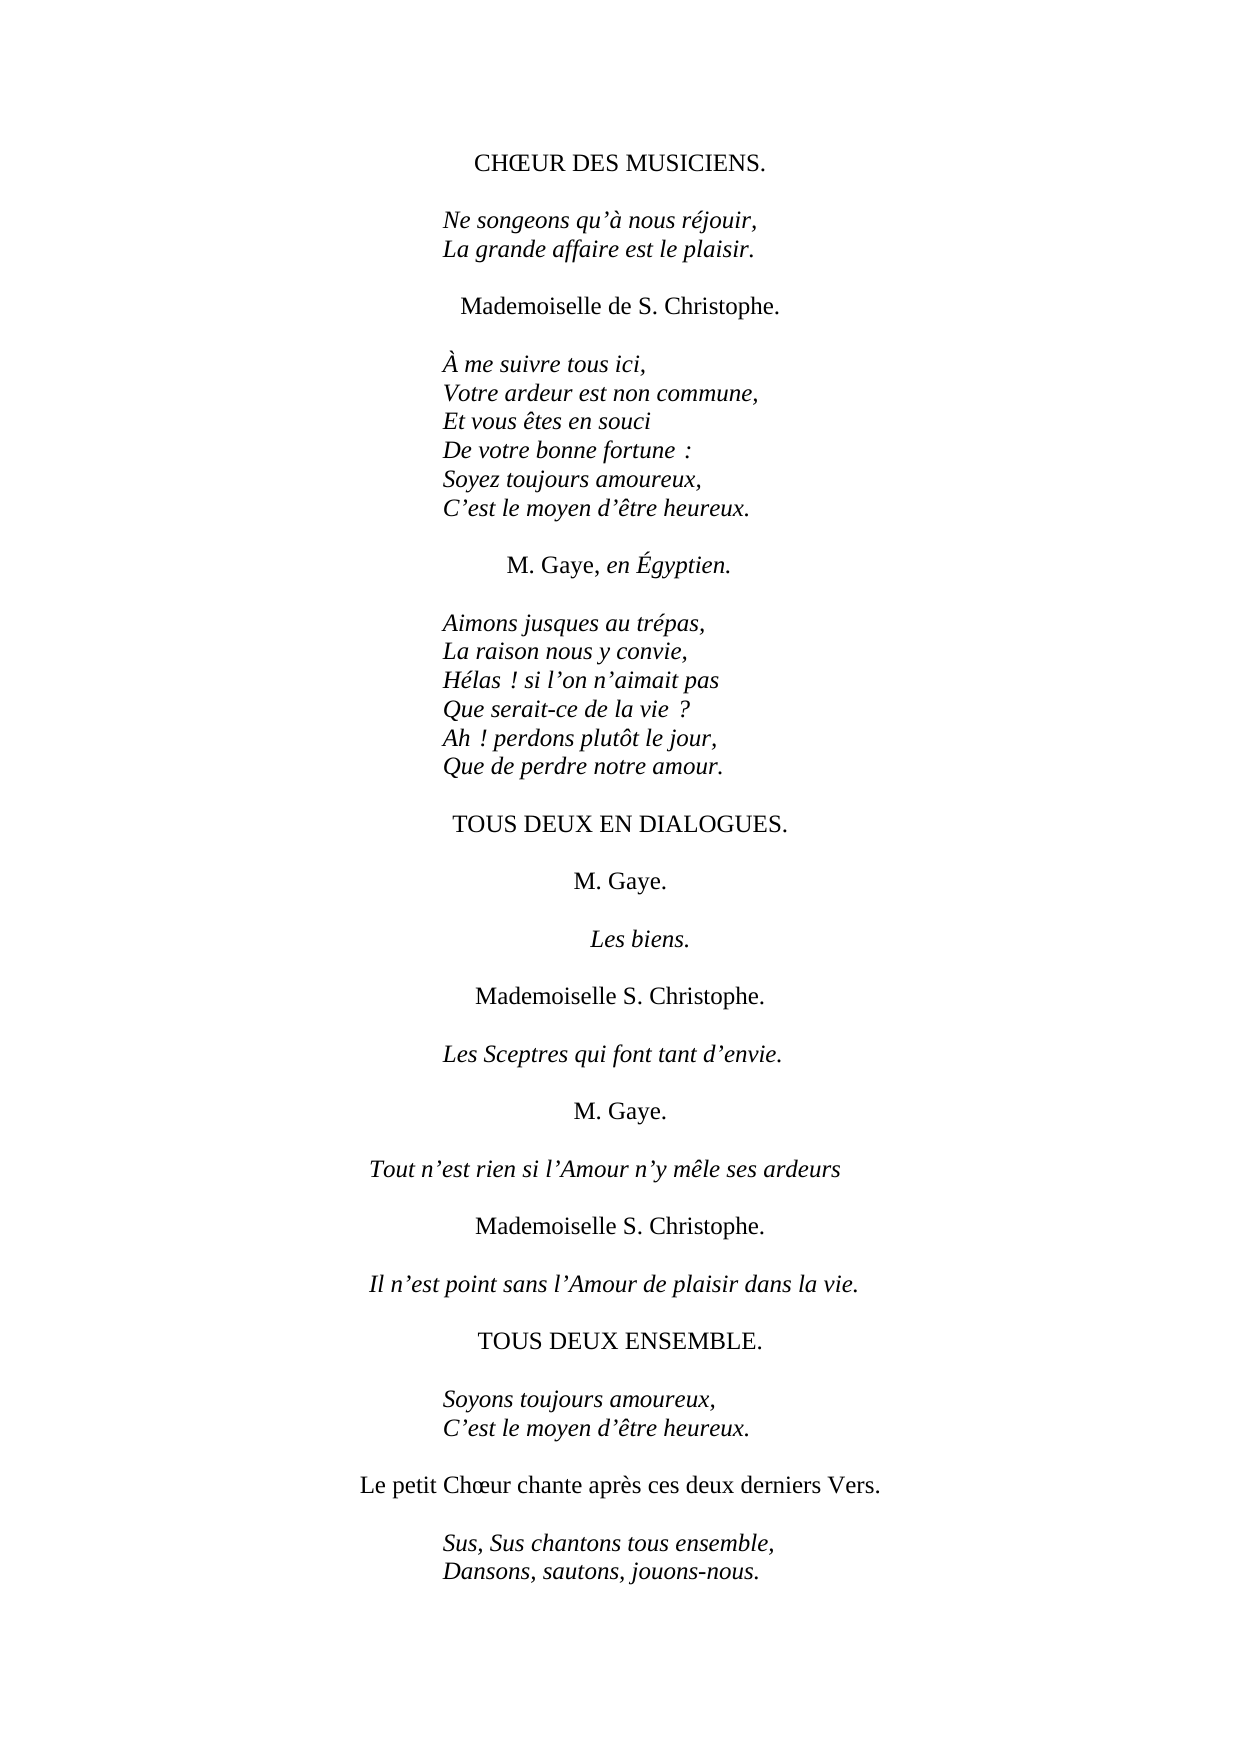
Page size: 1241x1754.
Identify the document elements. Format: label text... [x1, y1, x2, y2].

text Soyons toujours amoureux, [443, 1384, 1093, 1413]
text Dansons, sautons, jouons-nous. [443, 1556, 1093, 1585]
text TOUS DEUX EN DIALOGUES. [148, 809, 1093, 838]
text C’est le moyen d’être heureux. [443, 1413, 1093, 1441]
text Et vous êtes en souci [443, 406, 1093, 435]
text Ne songeons qu’à nous réjouir, [443, 205, 1093, 234]
text Aimons jusques au trépas, [443, 608, 1093, 636]
text Mademoiselle S. Christophe. [148, 1211, 1093, 1240]
text Hélas ! si l’on n’aimait pas [443, 665, 1093, 694]
text Il n’est point sans l’Amour de plaisir dans la vie. [295, 1269, 1093, 1298]
text Les biens. [516, 924, 1093, 953]
text Les Sceptres qui font tant d’envie. [369, 1039, 1093, 1068]
text Sus, Sus chantons tous ensemble, [443, 1528, 1093, 1556]
text Votre ardeur est non commune, [443, 378, 1093, 406]
text Mademoiselle de S. Christophe. [148, 291, 1093, 320]
text Le petit Chœur chante après ces deux derniers Vers. [148, 1470, 1093, 1499]
text Ah ! perdons plutôt le jour, [443, 723, 1093, 751]
text Que serait-ce de la vie ? [443, 694, 1093, 723]
text M. Gaye. [148, 866, 1093, 895]
text De votre bonne fortune : [443, 435, 1093, 464]
text C’est le moyen d’être heureux. [443, 493, 1093, 521]
text M. Gaye, en Égyptien. [148, 550, 1093, 579]
text La raison nous y convie, [443, 636, 1093, 665]
text Soyez toujours amoureux, [443, 464, 1093, 493]
text Tout n’est rien si l’Amour n’y mêle ses ardeurs [295, 1154, 1093, 1183]
text La grande affaire est le plaisir. [443, 234, 1093, 263]
text Mademoiselle S. Christophe. [148, 981, 1093, 1010]
text M. Gaye. [148, 1096, 1093, 1125]
text TOUS DEUX ENSEMBLE. [148, 1326, 1093, 1355]
text À me suivre tous ici, [443, 349, 1093, 378]
text Que de perdre notre amour. [443, 751, 1093, 780]
text CHŒUR DES MUSICIENS. [148, 148, 1093, 176]
